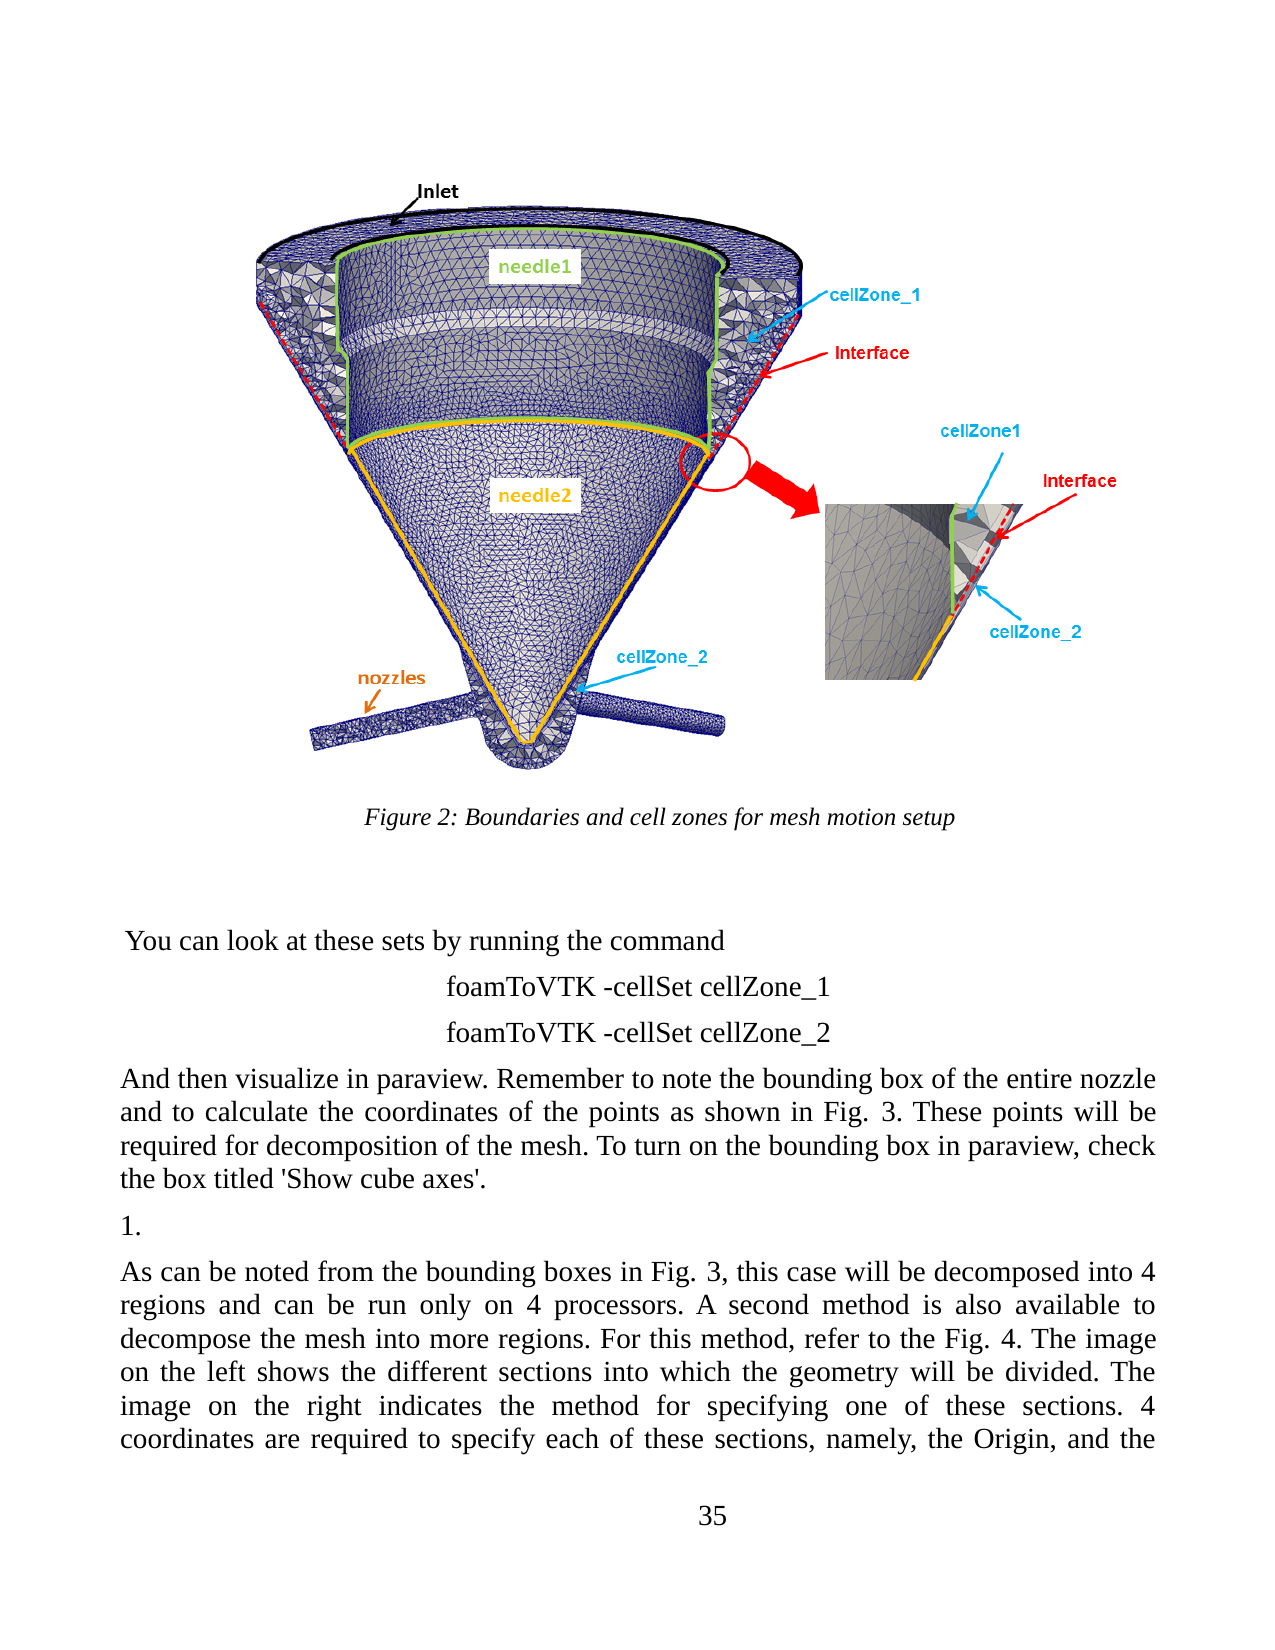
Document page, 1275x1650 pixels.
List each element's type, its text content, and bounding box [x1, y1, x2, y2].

list foamToVTK -cellSet cellZone_2 [120, 1015, 1157, 1048]
picture [244, 159, 1127, 802]
list And then visualize in paraview. Remember to note the bounding box of the entire nozzle and to calculate the coordinates of the points as shown in Fig. 3. These points will be required for decomposition of the mesh. To turn on the bounding box in paraview, check the box titled 'Show cube axes'. [120, 1061, 1157, 1195]
list foamToVTK -cellSet cellZone_1 [120, 969, 1157, 1002]
list Figure 2: Boundaries and cell zones for mesh motion setup [364, 802, 1096, 831]
list As can be noted from the bounding boxes in Fig. 3, this case will be decomposed into 4 regions and can be run only on 4 processors. A second method is also available to decompose the mesh into more regions. For this method, refer to the Fig. 4. The image on the left shows the different sections into which the geometry will be divided. The image on the right indicates the method for specifying one of these sections. 4 coordinates are required to specify each of these sections, namely, the Origin, and the [120, 1254, 1157, 1455]
list You can look at these sets by running the command [118, 923, 1157, 956]
